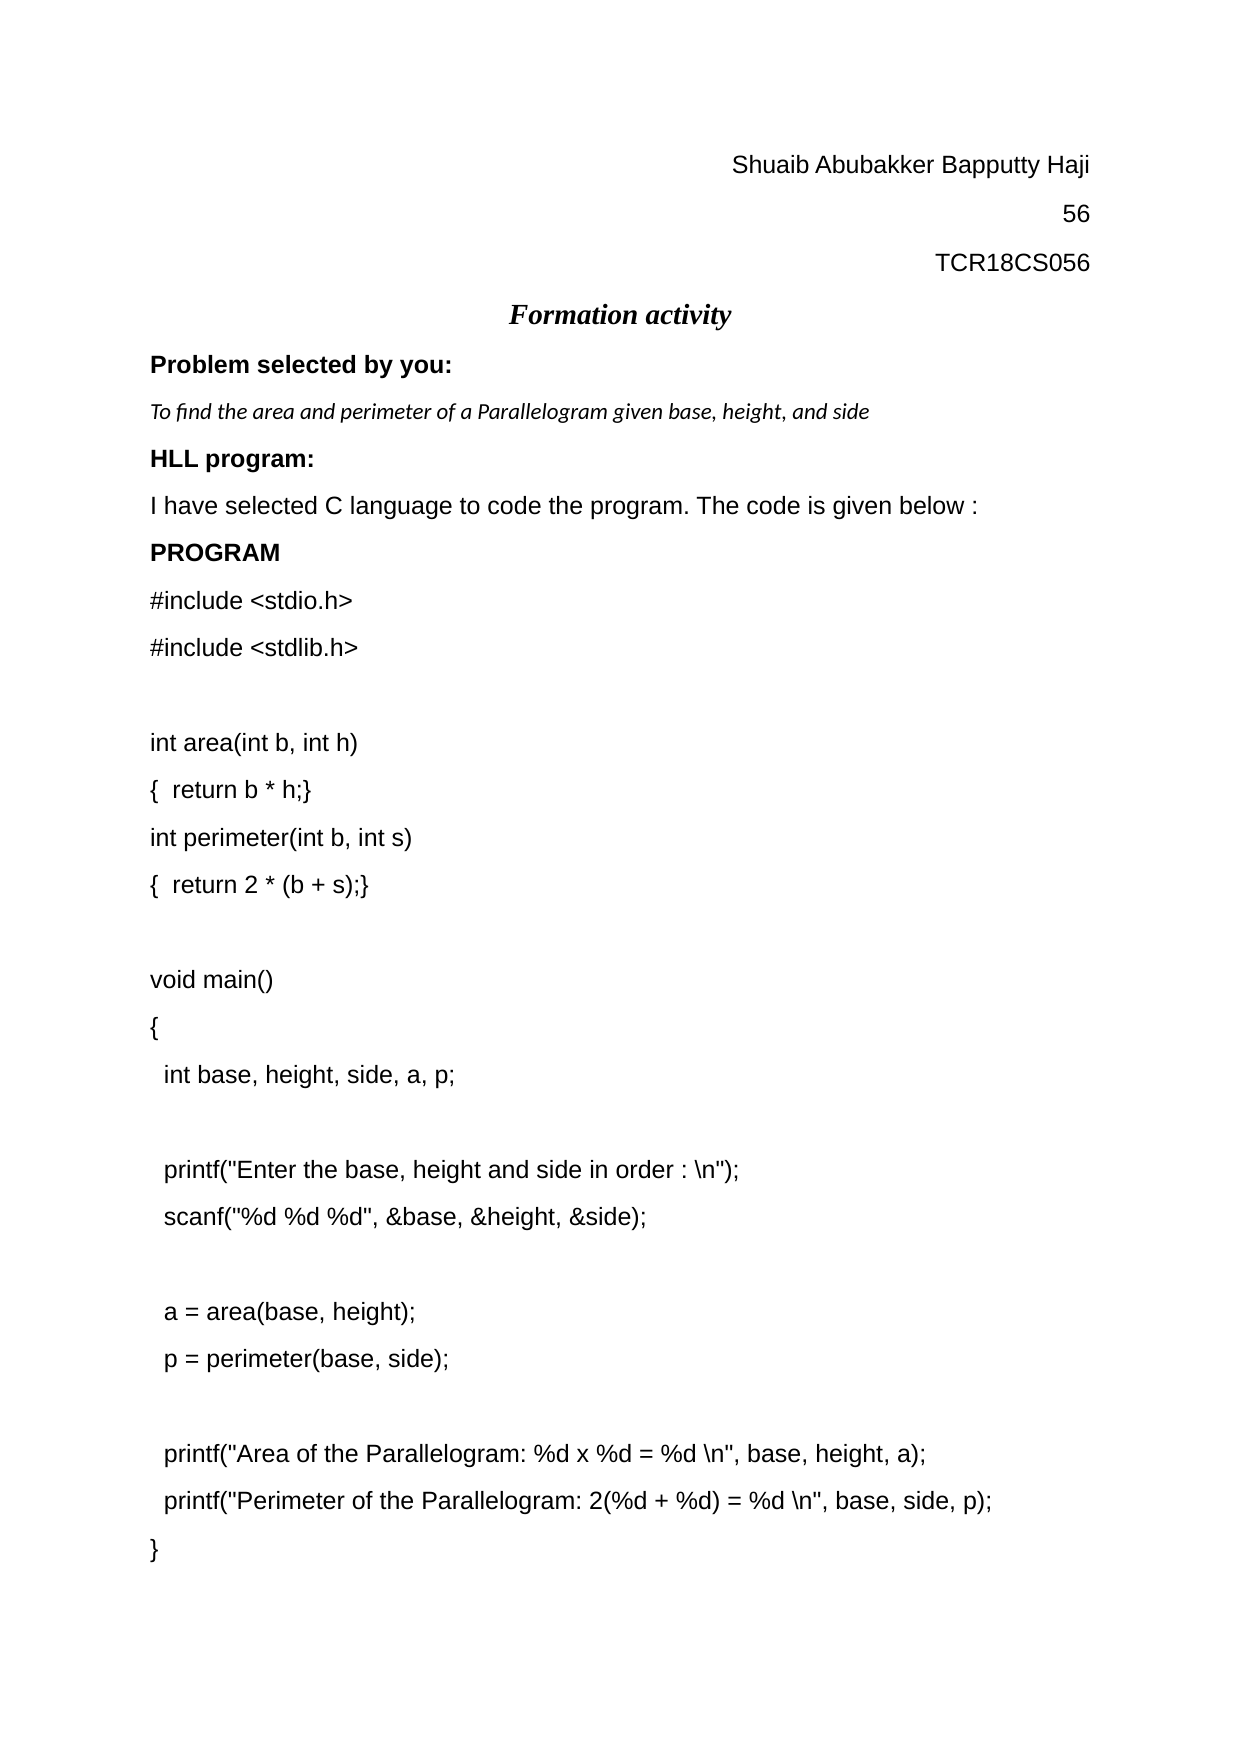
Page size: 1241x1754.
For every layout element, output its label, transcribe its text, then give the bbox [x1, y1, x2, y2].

text void main() [150, 965, 1090, 994]
text Formation activity [150, 297, 1090, 331]
text To find the area and perimeter of a Parallelogram given base, height, and side [150, 397, 1090, 425]
text p = perimeter(base, side); [150, 1344, 1090, 1373]
text printf("Enter the base, height and side in order : \n"); [150, 1154, 1090, 1183]
text Problem selected by you: [150, 350, 1090, 378]
text { [150, 1012, 1090, 1041]
text I have selected C language to code the program. The code is given below : [150, 491, 1090, 520]
text printf("Perimeter of the Parallelogram: 2(%d + %d) = %d \n", base, side, p); [150, 1486, 1090, 1515]
text { return 2 * (b + s);} [150, 870, 1090, 899]
text #include <stdlib.h> [150, 633, 1090, 662]
text int area(int b, int h) [150, 728, 1090, 757]
text TCR18CS056 [150, 248, 1090, 277]
text scanf("%d %d %d", &base, &height, &side); [150, 1202, 1090, 1231]
text Shuaib Abubakker Bapputty Haji [150, 150, 1090, 179]
text #include <stdio.h> [150, 586, 1090, 614]
text int perimeter(int b, int s) [150, 823, 1090, 852]
text int base, height, side, a, p; [150, 1060, 1090, 1088]
text { return b * h;} [150, 775, 1090, 804]
text HLL program: [150, 444, 1090, 472]
text 56 [150, 199, 1090, 228]
text printf("Area of the Parallelogram: %d x %d = %d \n", base, height, a); [150, 1439, 1090, 1468]
text } [150, 1534, 1090, 1562]
text PROGRAM [150, 538, 1090, 567]
text a = area(base, height); [150, 1297, 1090, 1326]
